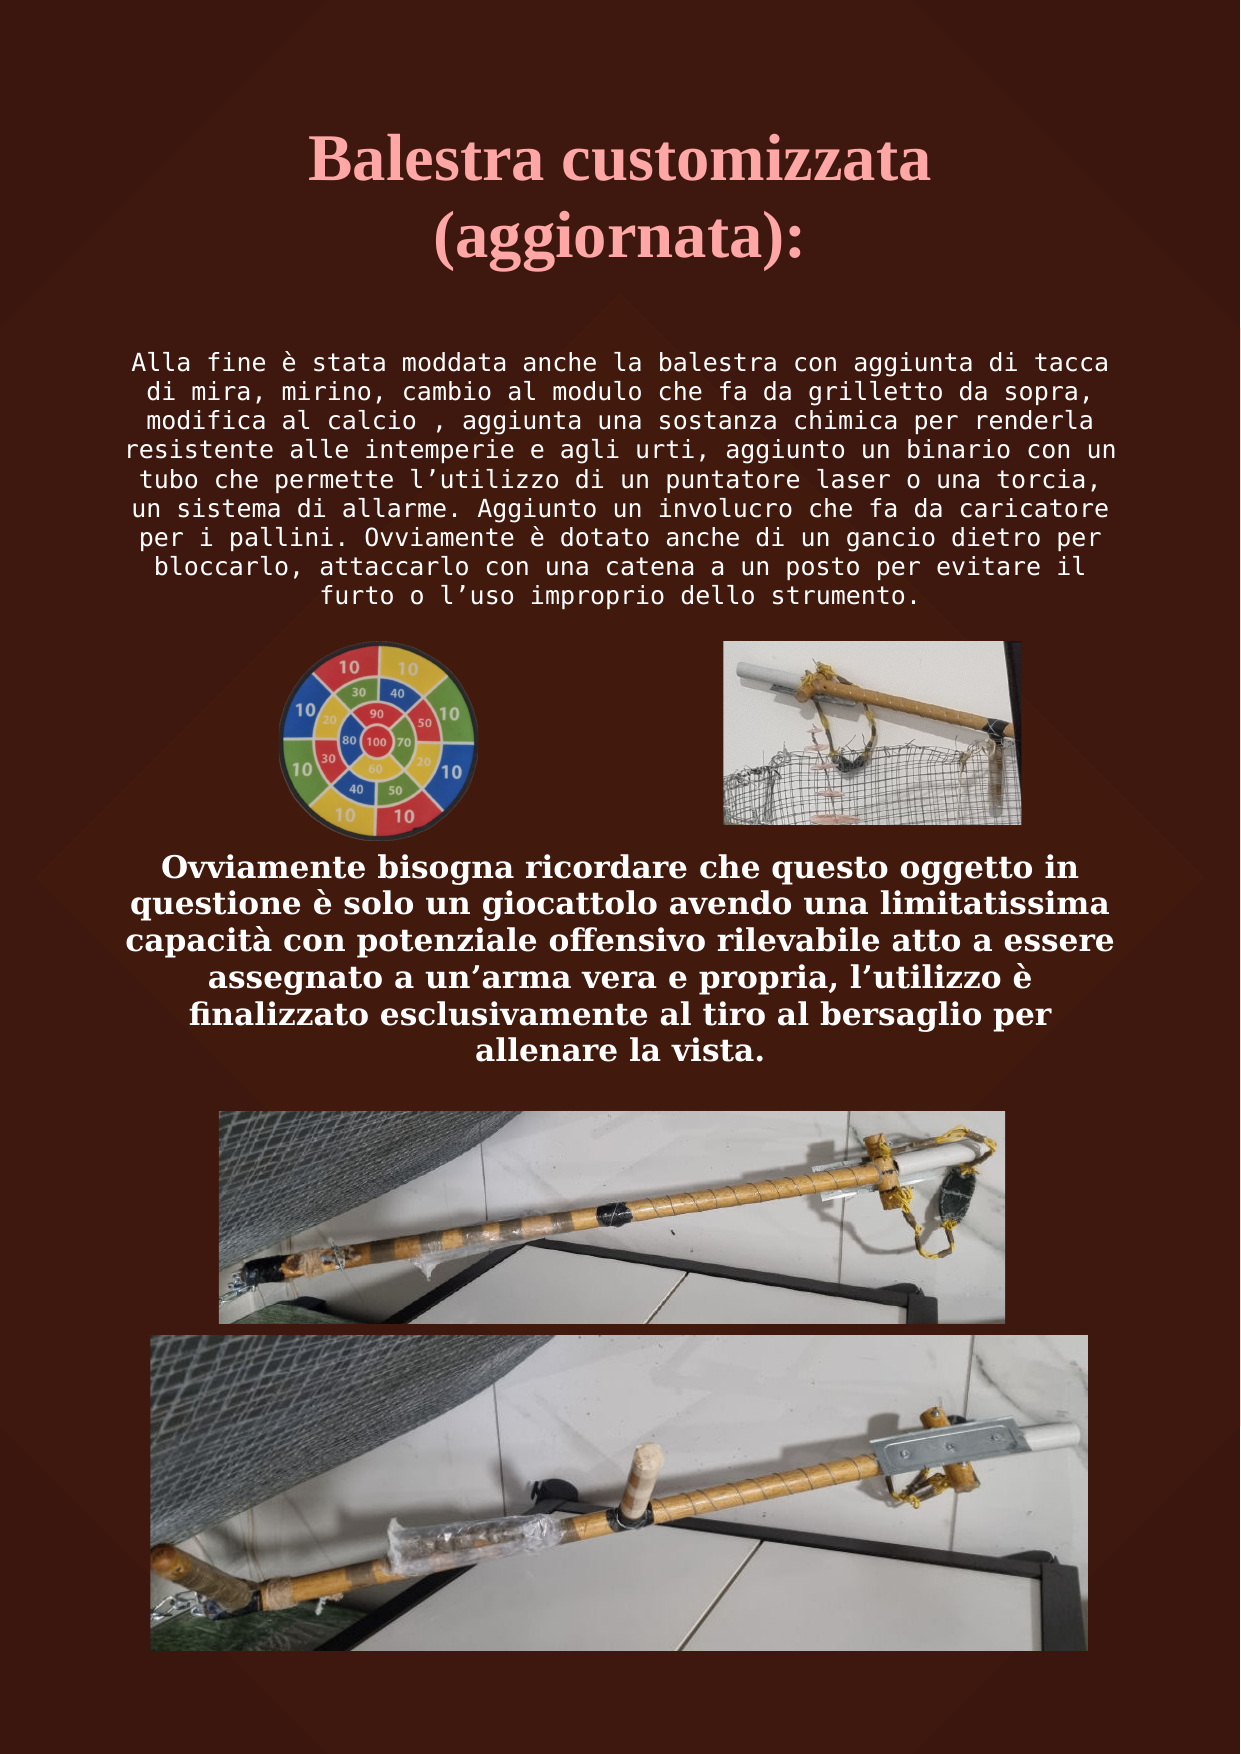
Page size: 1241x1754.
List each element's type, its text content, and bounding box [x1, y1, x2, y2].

picture [278, 641, 479, 841]
picture [150, 1335, 1088, 1651]
text Alla fine è stata moddata anche la balestra con aggiunta di tacca di mira, mirino, cambio al modulo che fa da grilletto da sopra, modifica al calcio , aggiunta una sostanza chimica per renderla resistente alle intemperie e agli urti, aggiunto un binario con un tubo che permette l’utilizzo di un puntatore laser o una torcia, un sistema di allarme. Aggiunto un involucro che fa da caricatore per i pallini. Ovviamente è dotato anche di un gancio dietro per bloccarlo, attaccarlo con una catena a un posto per evitare il furto o l’uso improprio dello strumento. [118, 348, 1122, 611]
picture [218, 1111, 1006, 1324]
text Ovviamente bisogna ricordare che questo oggetto in questione è solo un giocattolo avendo una limitatissima capacità con potenziale offensivo rilevabile atto a essere assegnato a un’arma vera e propria, l’utilizzo è finalizzato esclusivamente al tiro al bersaglio per allenare la vista. [118, 849, 1122, 1069]
picture [723, 641, 1022, 825]
text Balestra customizzata (aggiornata): [118, 118, 1122, 271]
